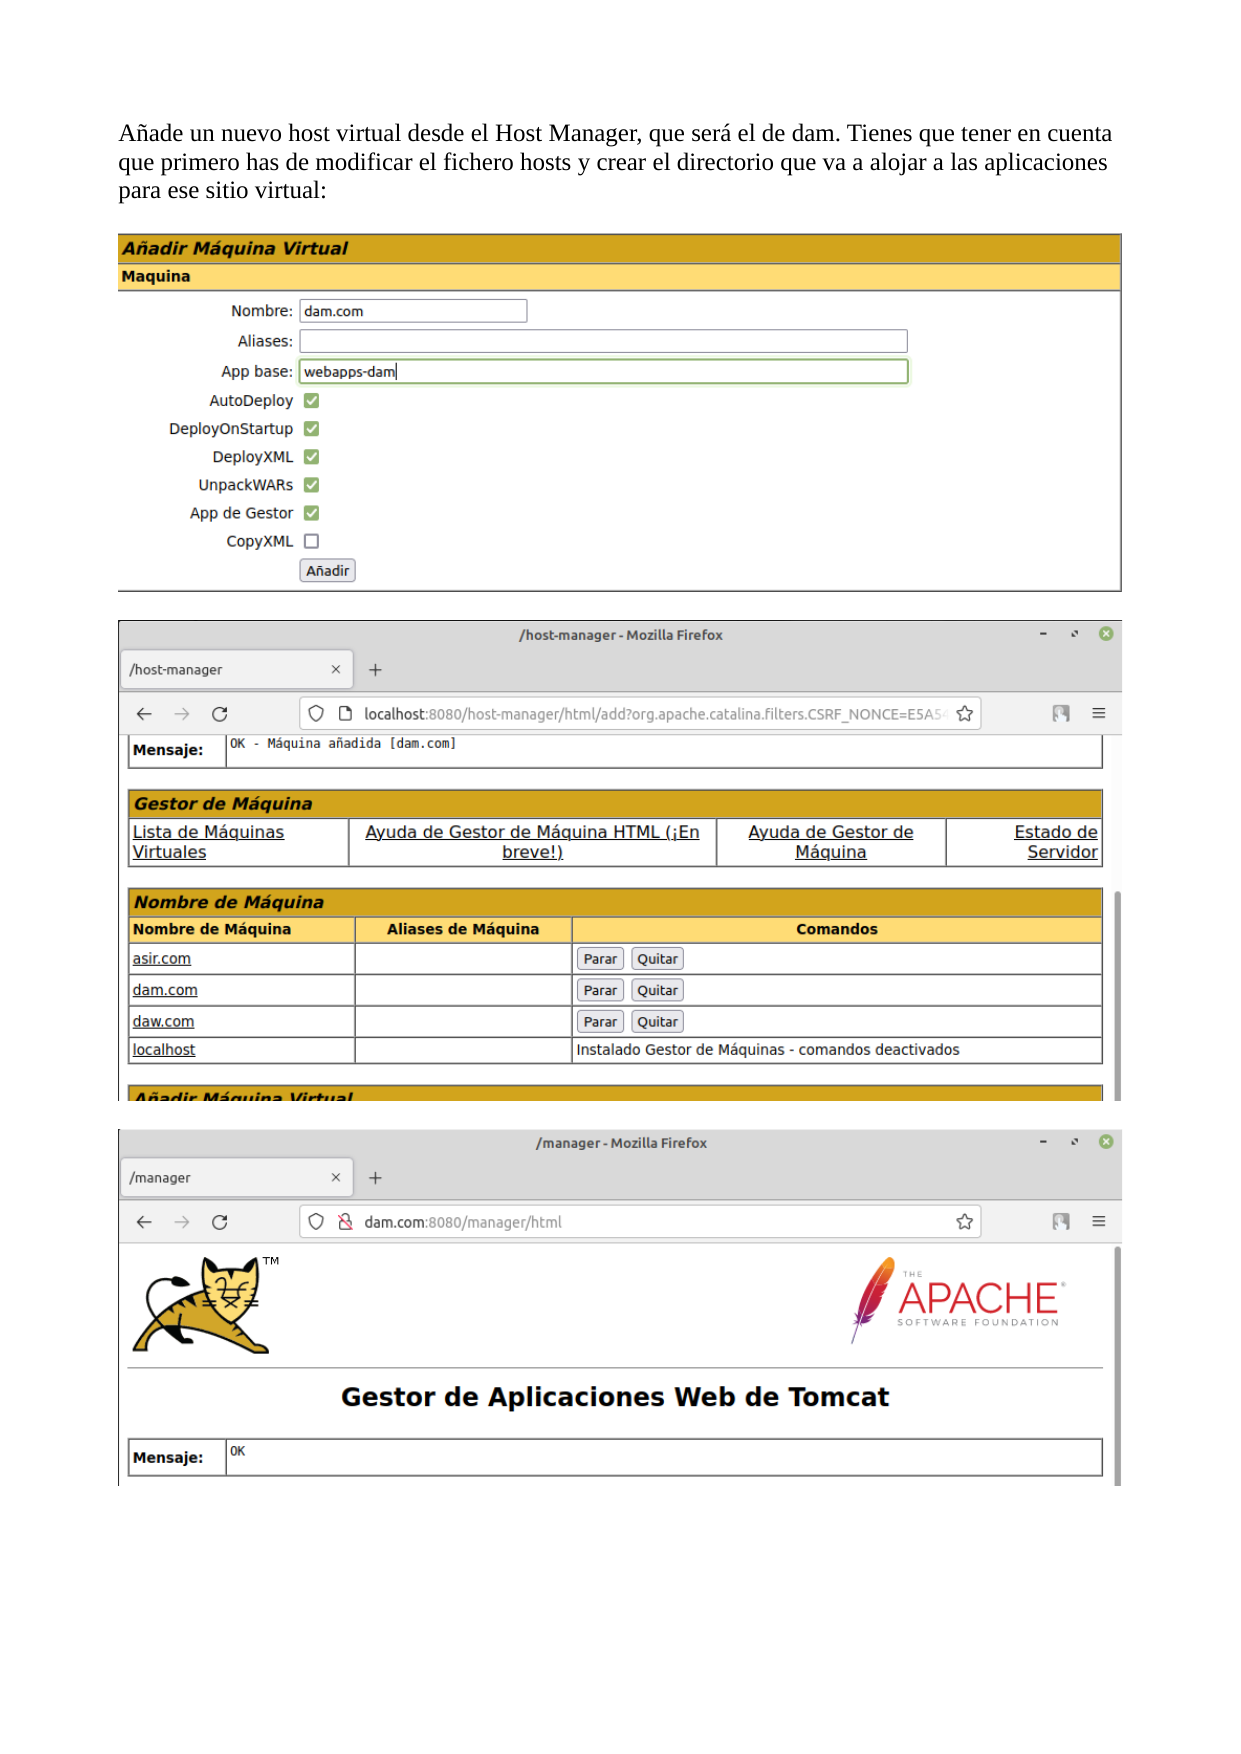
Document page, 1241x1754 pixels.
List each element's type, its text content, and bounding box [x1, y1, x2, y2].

picture [118, 233, 1123, 592]
picture [118, 1129, 1123, 1486]
picture [118, 620, 1123, 1101]
text Añade un nuevo host virtual desde el Host Manager, que será el de dam. Tienes que tener en cuenta que primero has de modificar el fichero hosts y crear el directorio que va a alojar a las aplicaciones para ese sitio virtual: [118, 118, 1122, 204]
